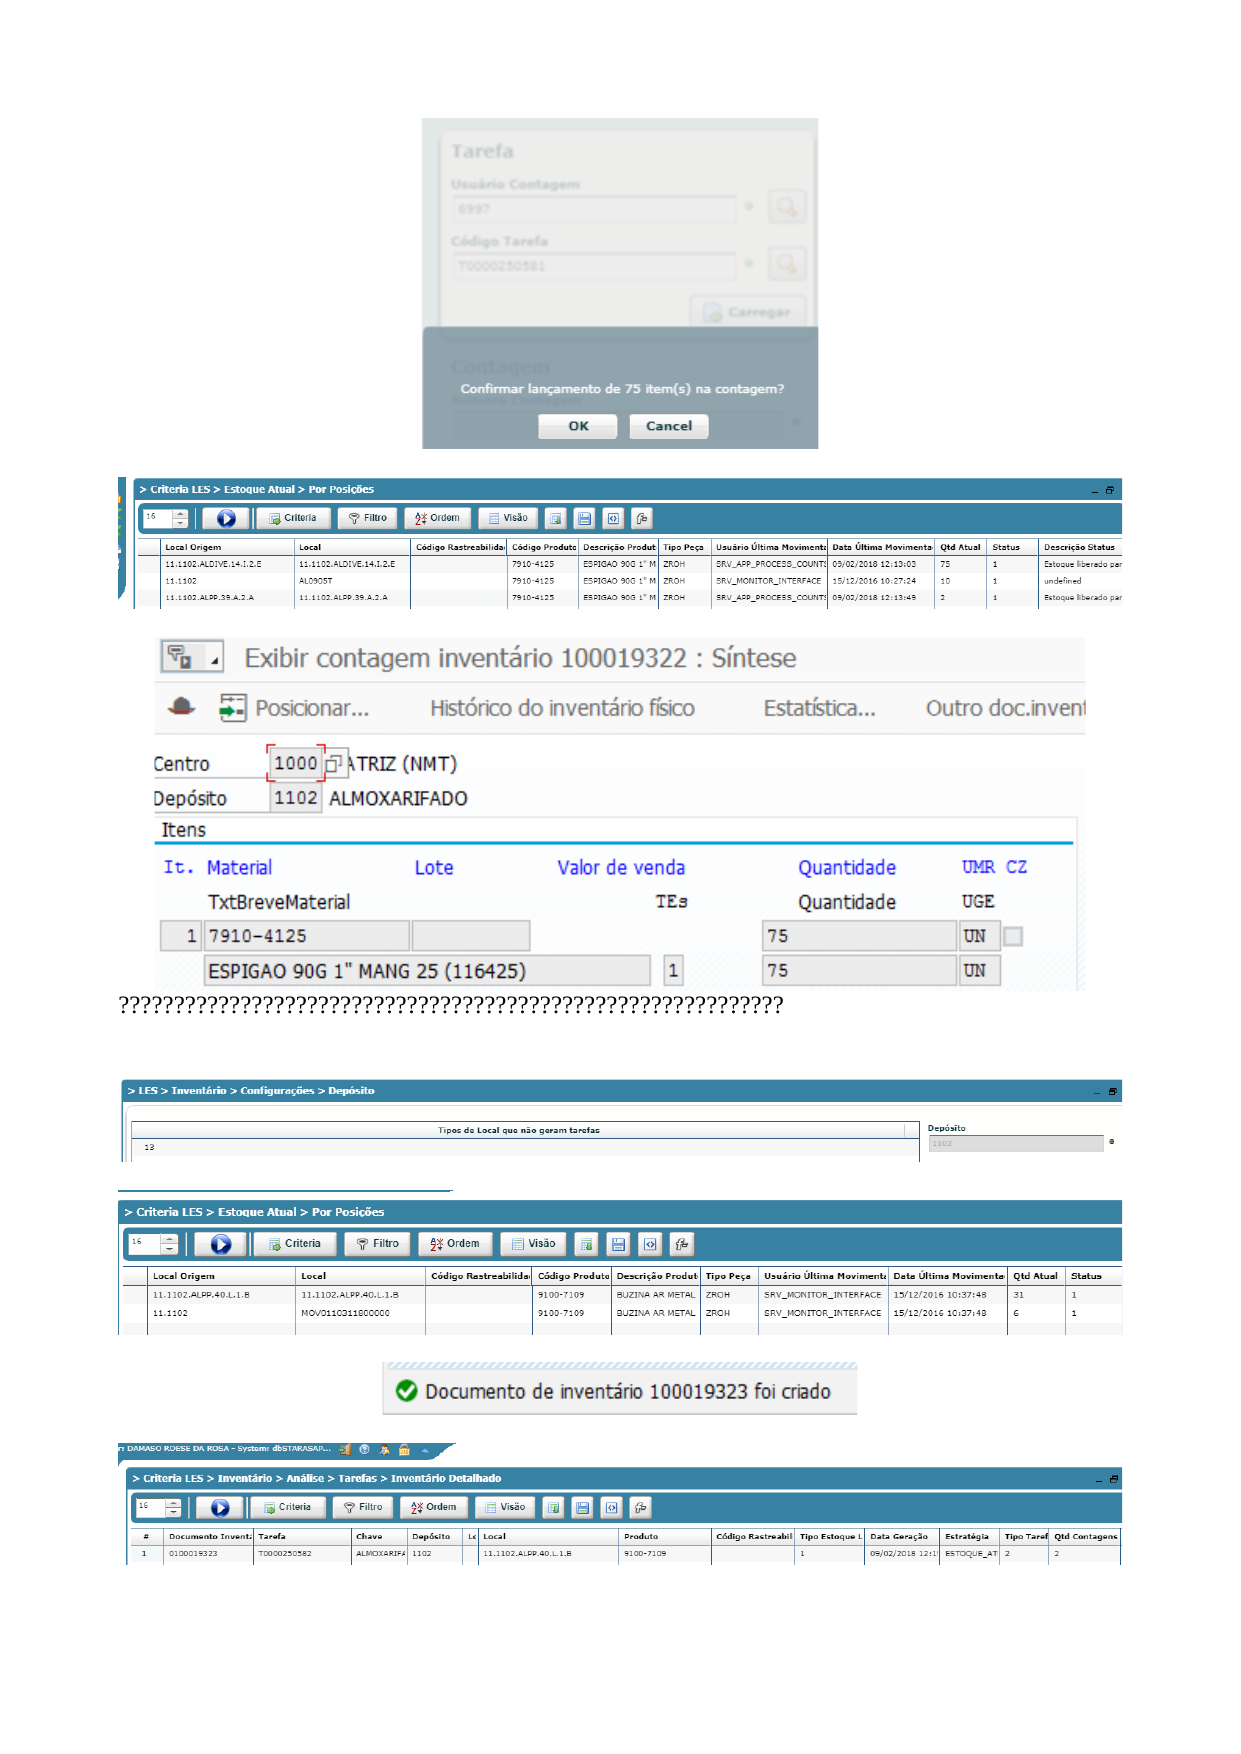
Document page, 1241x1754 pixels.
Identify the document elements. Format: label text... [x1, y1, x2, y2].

picture [118, 477, 1123, 609]
picture [118, 1190, 1123, 1335]
picture [421, 118, 819, 449]
picture [154, 637, 1086, 991]
text ???????????????????????????????????????????????????????????? [118, 637, 1122, 1019]
picture [118, 1443, 1123, 1565]
picture [382, 1362, 858, 1415]
picture [118, 1076, 1123, 1162]
